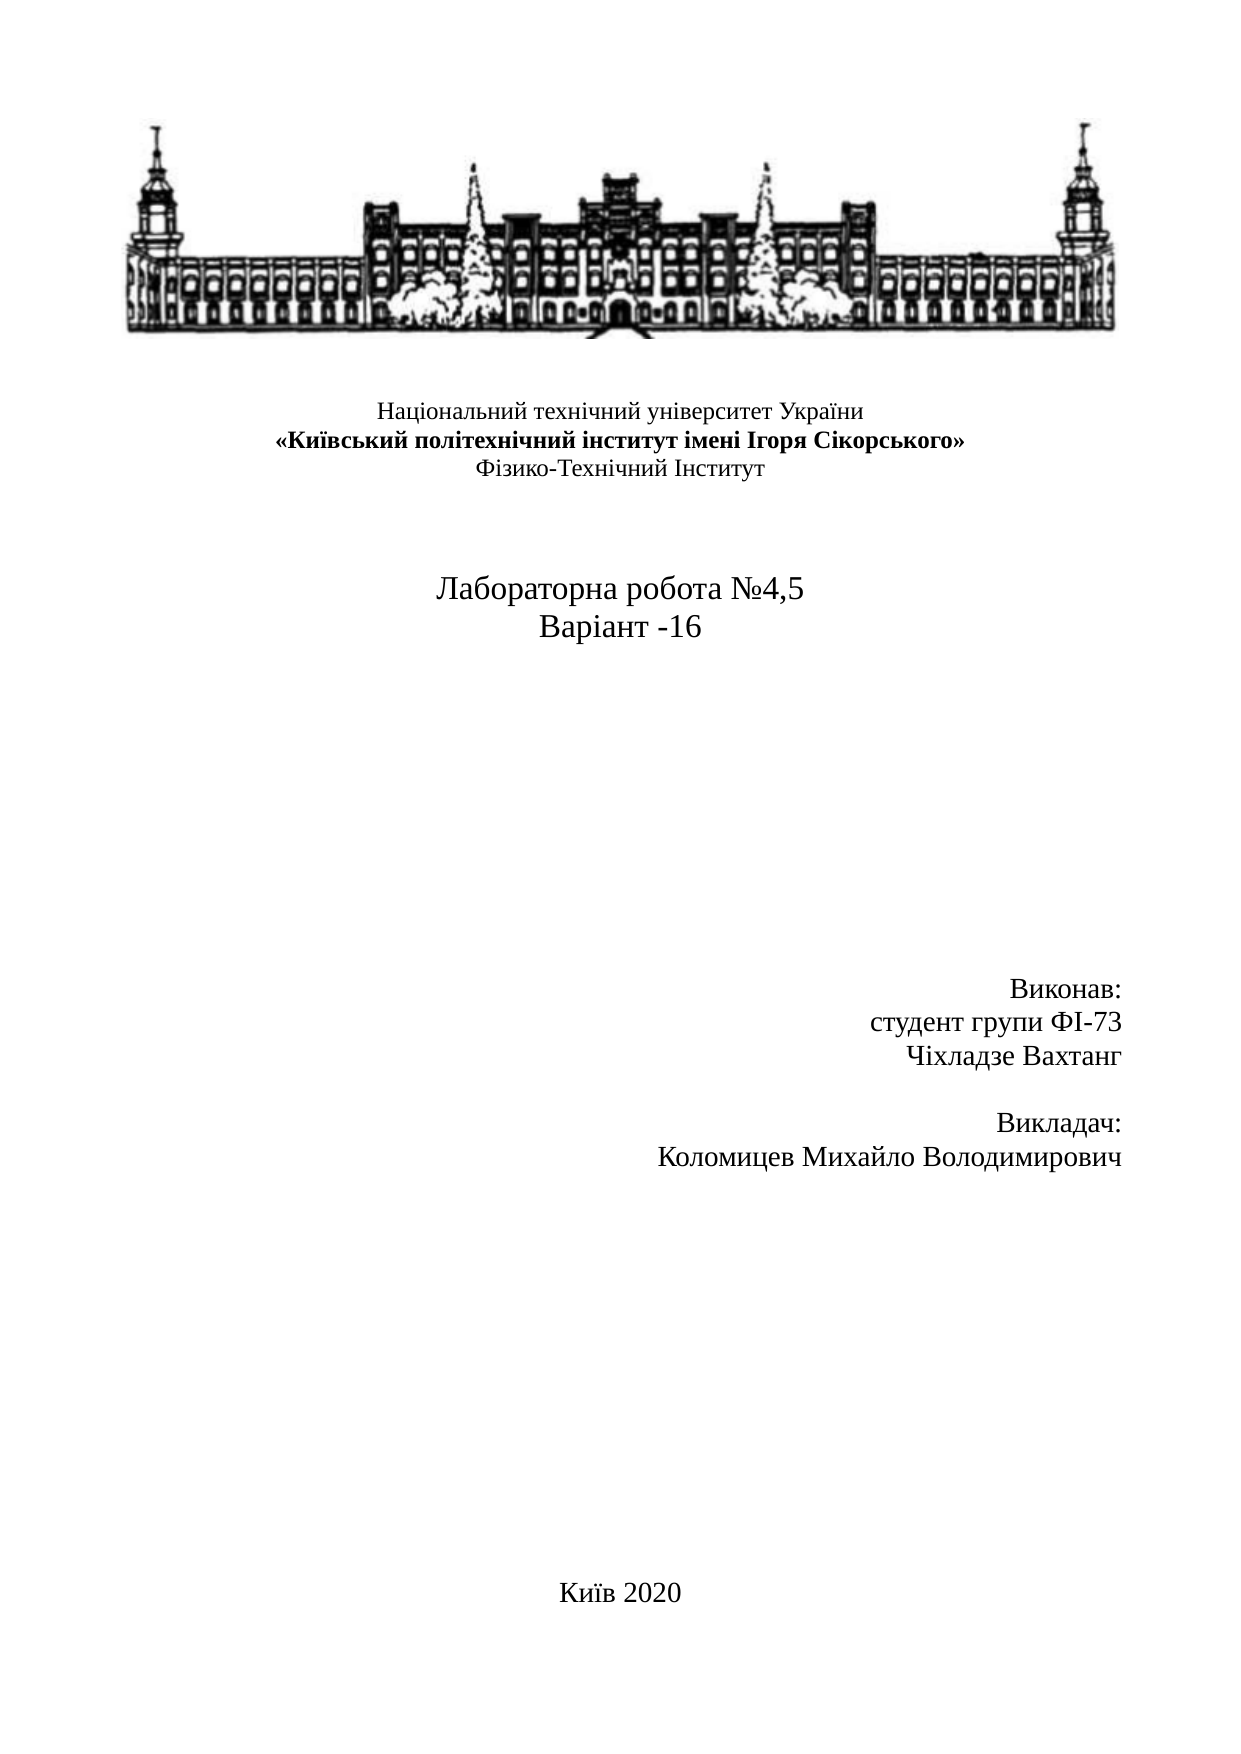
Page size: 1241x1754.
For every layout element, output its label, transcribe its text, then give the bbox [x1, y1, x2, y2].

text Коломицев Михайло Володимирович [118, 1139, 1122, 1172]
text Виконав: [118, 971, 1122, 1004]
text Лабораторна робота №4,5 [118, 568, 1122, 607]
text Національний технічний університет України «Київський полiтехнiчний iнститут імені Ігоря Сікорського» [118, 396, 1122, 453]
text Київ 2020 [118, 1575, 1122, 1608]
text Викладач: [118, 1105, 1122, 1139]
text Варіант -16 [118, 607, 1122, 645]
text студент групи ФІ-73 [118, 1004, 1122, 1038]
text Фізико-Технічний Інститут [118, 453, 1122, 482]
picture [121, 118, 1120, 339]
text Чіхладзе Вахтанг [118, 1038, 1122, 1072]
